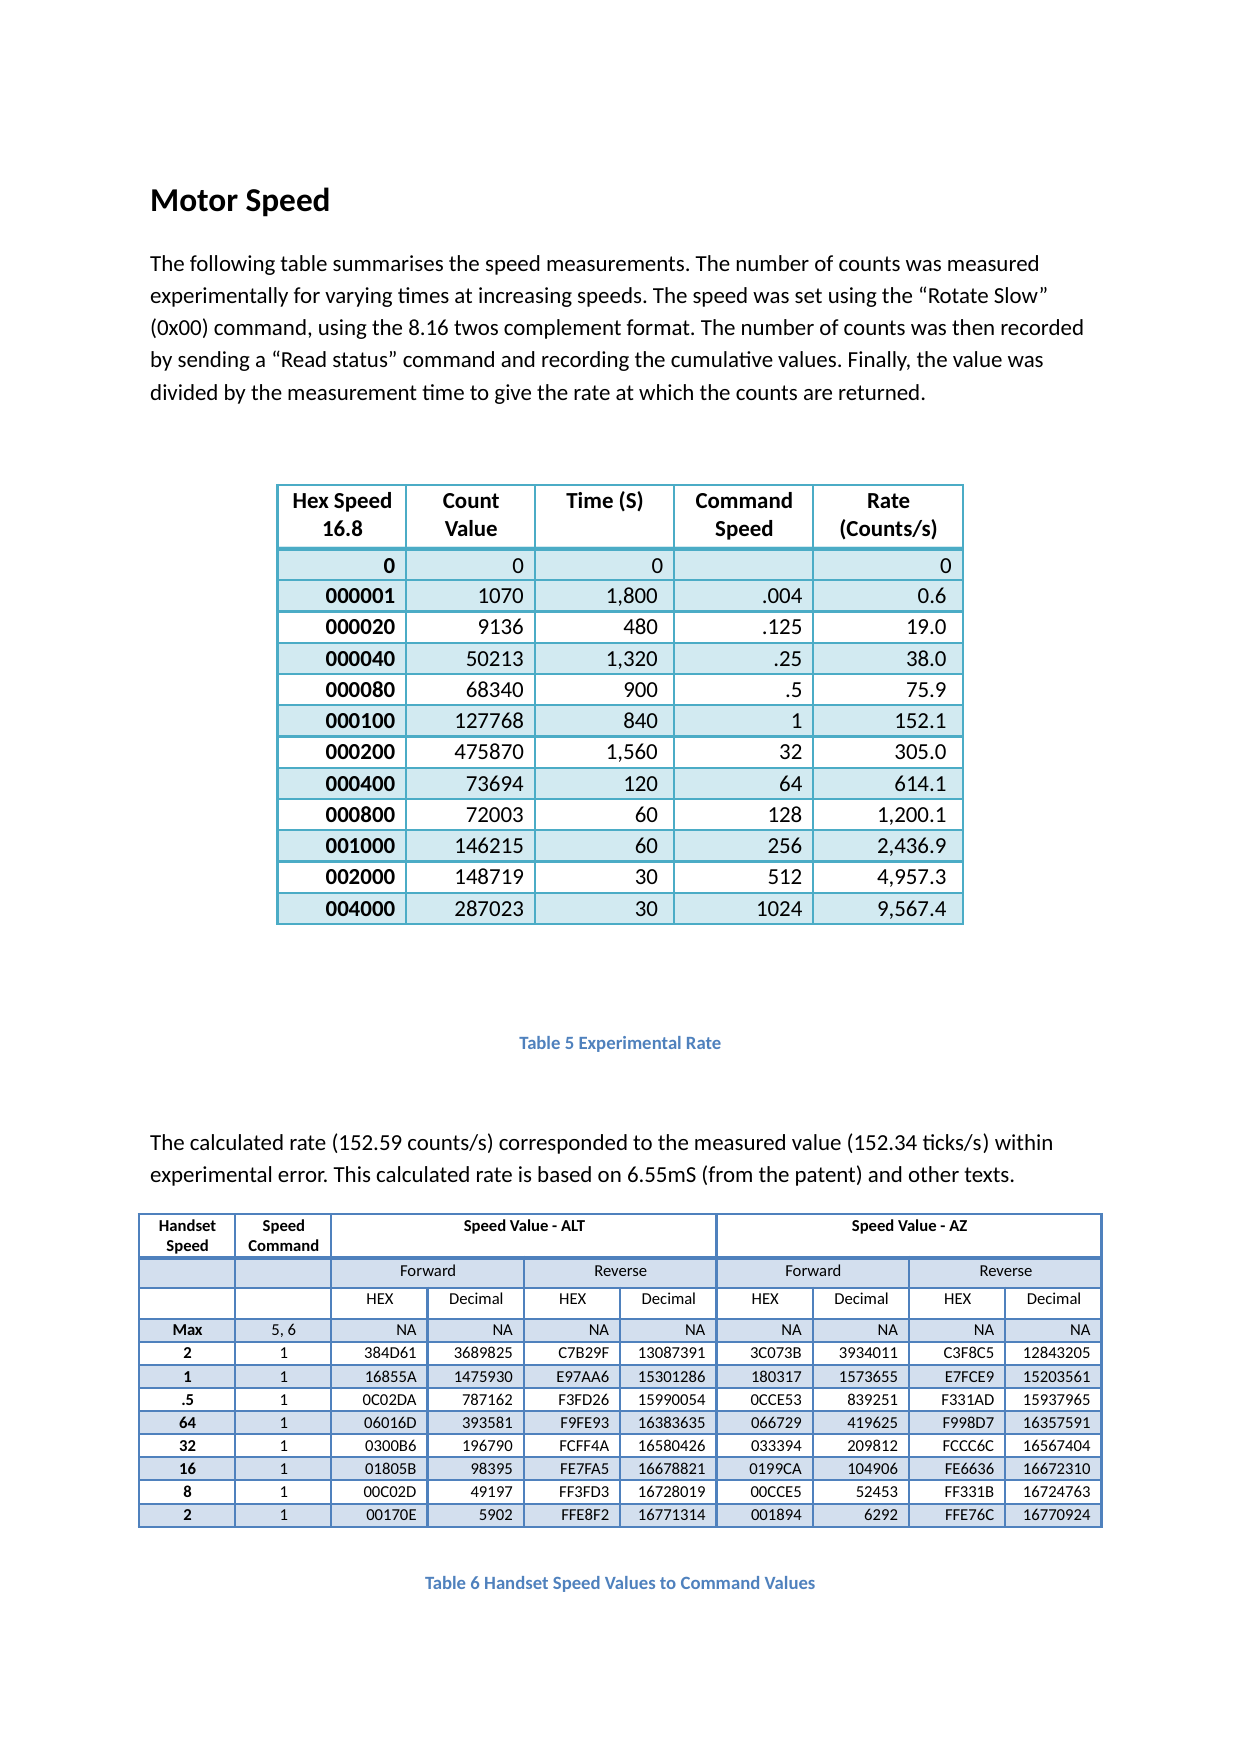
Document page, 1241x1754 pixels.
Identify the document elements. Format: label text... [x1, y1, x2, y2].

table_cell 000200 [279, 738, 405, 767]
table_cell 5, 6 [236, 1320, 330, 1341]
table_cell 001000 [279, 831, 405, 860]
table_cell F998D7 [910, 1412, 1004, 1433]
table_cell 16678821 [621, 1458, 715, 1479]
table_cell 152.1 [814, 706, 962, 735]
table_cell 9,567.4 [814, 894, 962, 923]
table_cell F9FE93 [525, 1412, 619, 1433]
table_cell Forward [332, 1260, 523, 1287]
table_cell 50213 [407, 644, 534, 673]
table_cell 1 [236, 1458, 330, 1479]
table_cell 4,957.3 [814, 863, 962, 892]
table_cell 00CCE5 [718, 1481, 812, 1502]
table_cell 066729 [718, 1412, 812, 1433]
table_cell .125 [675, 613, 812, 642]
table_cell 004000 [279, 894, 405, 923]
table_cell 15301286 [621, 1366, 715, 1387]
table_cell 0.6 [814, 581, 962, 610]
table_cell 30 [536, 894, 673, 923]
table_cell NA [429, 1320, 523, 1341]
table_cell Decimal [429, 1289, 523, 1317]
table_cell 0CCE53 [718, 1389, 812, 1410]
table_cell 0199CA [718, 1458, 812, 1479]
table_cell 840 [536, 706, 673, 735]
table_cell 000001 [279, 581, 405, 610]
table_cell 1,320 [536, 644, 673, 673]
table_cell 68340 [407, 675, 534, 704]
table_cell 1,200.1 [814, 800, 962, 829]
table_cell 384D61 [332, 1343, 426, 1364]
table_cell 16770924 [1006, 1505, 1100, 1526]
table_cell FFE8F2 [525, 1505, 619, 1526]
table_cell Reverse [525, 1260, 715, 1287]
text The calculated rate (152.59 counts/s) corresponded to the measured value (152.34 ticks/s) within experimental error. This calculated rate is based on 6.55mS (from the patent) and other texts. [150, 1128, 1090, 1188]
table_cell 06016D [332, 1412, 426, 1433]
table_cell 64 [675, 769, 812, 798]
table_cell 120 [536, 769, 673, 798]
table_cell FCCC6C [910, 1435, 1004, 1456]
table_cell NA [910, 1320, 1004, 1341]
table_cell 000800 [279, 800, 405, 829]
table_cell 480 [536, 613, 673, 642]
table_cell 0300B6 [332, 1435, 426, 1456]
table_cell 16580426 [621, 1435, 715, 1456]
table_cell 73694 [407, 769, 534, 798]
table_cell 0 [814, 551, 962, 579]
text The following table summarises the speed measurements. The number of counts was measured experimentally for varying times at increasing speeds. The speed was set using the “Rotate Slow” (0x00) command, using the 8.16 twos complement format. The number of counts was then recorded by sending a “Read status” command and recording the cumulative values. Finally, the value was divided by the measurement time to give the rate at which the counts are returned. [150, 249, 1090, 406]
table_header Time (S) [536, 486, 673, 546]
table_cell 01805B [332, 1458, 426, 1479]
table_cell 1024 [675, 894, 812, 923]
table_cell .004 [675, 581, 812, 610]
table_cell HEX [718, 1289, 812, 1317]
table_cell 60 [536, 831, 673, 860]
table_header Handset Speed [140, 1215, 234, 1256]
table_cell [140, 1289, 234, 1317]
table_cell 16383635 [621, 1412, 715, 1433]
table_cell 32 [140, 1435, 234, 1456]
table_cell 16771314 [621, 1505, 715, 1526]
table_cell 98395 [429, 1458, 523, 1479]
table_cell 0C02DA [332, 1389, 426, 1410]
table_cell NA [621, 1320, 715, 1341]
table_cell 16567404 [1006, 1435, 1100, 1456]
table_cell 1 [236, 1435, 330, 1456]
table_cell 15937965 [1006, 1389, 1100, 1410]
table_cell .5 [140, 1389, 234, 1410]
table_cell NA [332, 1320, 426, 1341]
table_cell 0 [536, 551, 673, 579]
table_cell F3FD26 [525, 1389, 619, 1410]
table_cell 16357591 [1006, 1412, 1100, 1433]
table_cell E97AA6 [525, 1366, 619, 1387]
table_cell 1 [236, 1366, 330, 1387]
table_header Speed Value - AZ [718, 1215, 1100, 1256]
table_cell 15203561 [1006, 1366, 1100, 1387]
table_cell 30 [536, 863, 673, 892]
table_cell 0 [279, 551, 405, 579]
text Table 5 Experimental Rate [150, 1031, 1090, 1054]
table_cell 1070 [407, 581, 534, 610]
table_cell 16672310 [1006, 1458, 1100, 1479]
table_cell 475870 [407, 738, 534, 767]
table_cell 9136 [407, 613, 534, 642]
table_cell 5902 [429, 1505, 523, 1526]
table_cell C3F8C5 [910, 1343, 1004, 1364]
table_cell [236, 1260, 330, 1287]
table_cell FE7FA5 [525, 1458, 619, 1479]
table_cell 00C02D [332, 1481, 426, 1502]
table_cell FCFF4A [525, 1435, 619, 1456]
table_cell 6292 [814, 1505, 908, 1526]
table_cell 128 [675, 800, 812, 829]
table_cell 3C073B [718, 1343, 812, 1364]
table_cell 1 [236, 1412, 330, 1433]
table_header Speed Value - ALT [332, 1215, 715, 1256]
table_cell 104906 [814, 1458, 908, 1479]
table_cell NA [718, 1320, 812, 1341]
table_cell Reverse [910, 1260, 1100, 1287]
text Table 6 Handset Speed Values to Command Values [150, 1571, 1090, 1594]
table_cell [140, 1260, 234, 1287]
table_cell 16 [140, 1458, 234, 1479]
table_header Command Speed [675, 486, 812, 546]
table_cell 1 [236, 1505, 330, 1526]
table_cell 38.0 [814, 644, 962, 673]
table_cell 0 [407, 551, 534, 579]
table_cell 32 [675, 738, 812, 767]
table_cell [236, 1289, 330, 1317]
table_header Speed Command [236, 1215, 330, 1256]
table_cell 1573655 [814, 1366, 908, 1387]
table_cell 1 [236, 1389, 330, 1410]
table_cell C7B29F [525, 1343, 619, 1364]
table_cell 1 [236, 1481, 330, 1502]
table_cell 900 [536, 675, 673, 704]
table_header Rate (Counts/s) [814, 486, 962, 546]
table_cell 3689825 [429, 1343, 523, 1364]
subtitle Motor Speed [150, 179, 1090, 220]
table_cell 146215 [407, 831, 534, 860]
table_cell 1 [236, 1343, 330, 1364]
table_cell 614.1 [814, 769, 962, 798]
table_cell 19.0 [814, 613, 962, 642]
table_cell 16724763 [1006, 1481, 1100, 1502]
table_cell 1 [140, 1366, 234, 1387]
table_cell .5 [675, 675, 812, 704]
table_cell HEX [910, 1289, 1004, 1317]
table_cell .25 [675, 644, 812, 673]
table_cell FFE76C [910, 1505, 1004, 1526]
table_cell 001894 [718, 1505, 812, 1526]
table_cell 72003 [407, 800, 534, 829]
table_cell 180317 [718, 1366, 812, 1387]
table_cell NA [1006, 1320, 1100, 1341]
table_cell Decimal [1006, 1289, 1100, 1317]
table_cell 64 [140, 1412, 234, 1433]
table_cell 209812 [814, 1435, 908, 1456]
table_cell 148719 [407, 863, 534, 892]
table_cell 002000 [279, 863, 405, 892]
table_header Hex Speed 16.8 [279, 486, 405, 546]
table_cell 3934011 [814, 1343, 908, 1364]
table_cell 512 [675, 863, 812, 892]
table_cell 419625 [814, 1412, 908, 1433]
table_cell 1475930 [429, 1366, 523, 1387]
table_cell 52453 [814, 1481, 908, 1502]
table_cell 2 [140, 1505, 234, 1526]
table_cell 1,560 [536, 738, 673, 767]
table_cell F331AD [910, 1389, 1004, 1410]
table_cell 1,800 [536, 581, 673, 610]
table_cell 839251 [814, 1389, 908, 1410]
table_cell Decimal [621, 1289, 715, 1317]
table_cell NA [525, 1320, 619, 1341]
table_cell 2 [140, 1343, 234, 1364]
table_cell NA [814, 1320, 908, 1341]
table_cell 1 [675, 706, 812, 735]
table_cell 49197 [429, 1481, 523, 1502]
table_cell 305.0 [814, 738, 962, 767]
table_cell HEX [525, 1289, 619, 1317]
table_cell 000400 [279, 769, 405, 798]
table_cell Decimal [814, 1289, 908, 1317]
table_cell 15990054 [621, 1389, 715, 1410]
table_cell 000100 [279, 706, 405, 735]
table_cell 287023 [407, 894, 534, 923]
table_cell 60 [536, 800, 673, 829]
table_cell 127768 [407, 706, 534, 735]
table_cell 8 [140, 1481, 234, 1502]
table_cell HEX [332, 1289, 426, 1317]
table_cell 2,436.9 [814, 831, 962, 860]
table_cell Max [140, 1320, 234, 1341]
table_cell Forward [718, 1260, 908, 1287]
table_cell FF3FD3 [525, 1481, 619, 1502]
table_cell 13087391 [621, 1343, 715, 1364]
table_cell 787162 [429, 1389, 523, 1410]
table_cell [675, 551, 812, 579]
table_cell FF331B [910, 1481, 1004, 1502]
table_cell 000080 [279, 675, 405, 704]
table_cell 000020 [279, 613, 405, 642]
table_cell 033394 [718, 1435, 812, 1456]
table_cell FE6636 [910, 1458, 1004, 1479]
table_header Count Value [407, 486, 534, 546]
table_cell 12843205 [1006, 1343, 1100, 1364]
table_cell 00170E [332, 1505, 426, 1526]
table_cell 393581 [429, 1412, 523, 1433]
table_cell 000040 [279, 644, 405, 673]
table_cell 256 [675, 831, 812, 860]
table_cell 196790 [429, 1435, 523, 1456]
table_cell 75.9 [814, 675, 962, 704]
table_cell E7FCE9 [910, 1366, 1004, 1387]
table_cell 16728019 [621, 1481, 715, 1502]
table_cell 16855A [332, 1366, 426, 1387]
